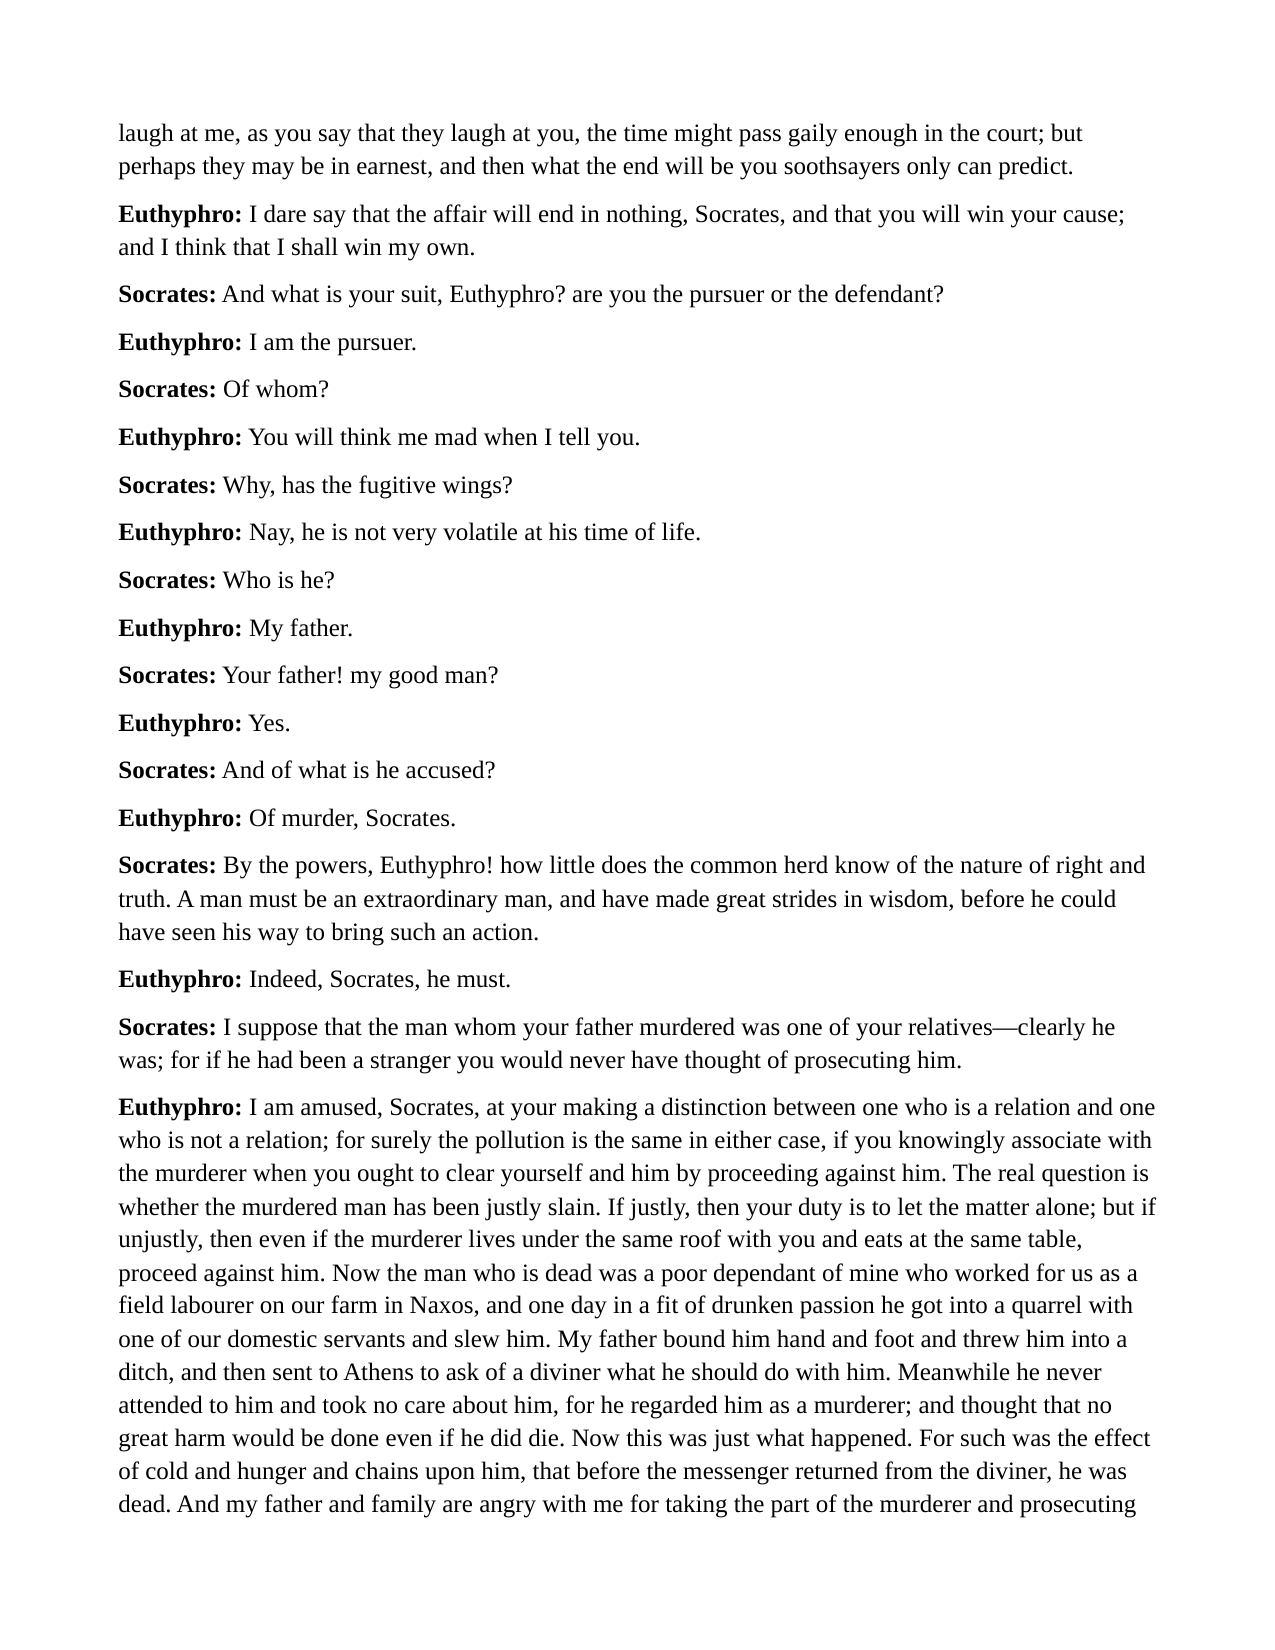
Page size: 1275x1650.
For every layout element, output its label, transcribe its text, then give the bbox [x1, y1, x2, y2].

text Euthyphro: My father. [118, 613, 1157, 641]
text Euthyphro: I dare say that the affair will end in nothing, Socrates, and that you will win your cause; and I think that I shall win my own. [118, 199, 1157, 261]
text laugh at me, as you say that they laugh at you, the time might pass gaily enough in the court; but perhaps they may be in earnest, and then what the end will be you soothsayers only can predict. [118, 118, 1157, 180]
text Socrates: And what is your suit, Euthyphro? are you the pursuer or the defendant? [118, 279, 1157, 308]
text Socrates: Who is he? [118, 565, 1157, 594]
text Socrates: Your father! my good man? [118, 660, 1157, 689]
text Euthyphro: You will think me mad when I tell you. [118, 422, 1157, 451]
text Socrates: And of what is he accused? [118, 755, 1157, 784]
text Socrates: I suppose that the man whom your father murdered was one of your relatives—clearly he was; for if he had been a stranger you would never have thought of prosecuting him. [118, 1012, 1157, 1074]
text Euthyphro: Yes. [118, 708, 1157, 737]
text Euthyphro: Of murder, Socrates. [118, 803, 1157, 832]
text Socrates: Why, has the fugitive wings? [118, 470, 1157, 498]
text Socrates: By the powers, Euthyphro! how little does the common herd know of the nature of right and truth. A man must be an extraordinary man, and have made great strides in wisdom, before he could have seen his way to bring such an action. [118, 851, 1157, 945]
text Euthyphro: I am the pursuer. [118, 327, 1157, 356]
text Euthyphro: Nay, he is not very volatile at his time of life. [118, 517, 1157, 546]
text Socrates: Of whom? [118, 374, 1157, 403]
text Euthyphro: Indeed, Socrates, he must. [118, 964, 1157, 993]
text Euthyphro: I am amused, Socrates, at your making a distinction between one who is a relation and one who is not a relation; for surely the pollution is the same in either case, if you knowingly associate with the murderer when you ought to clear yourself and him by proceeding against him. The real question is whether the murdered man has been justly slain. If justly, then your duty is to let the matter alone; but if unjustly, then even if the murderer lives under the same roof with you and eats at the same table, proceed against him. Now the man who is dead was a poor dependant of mine who worked for us as a field labourer on our farm in Naxos, and one day in a fit of drunken passion he got into a quarrel with one of our domestic servants and slew him. My father bound him hand and foot and threw him into a ditch, and then sent to Athens to ask of a diviner what he should do with him. Meanwhile he never attended to him and took no care about him, for he regarded him as a murderer; and thought that no great harm would be done even if he did die. Now this was just what happened. For such was the effect of cold and hunger and chains upon him, that before the messenger returned from the diviner, he was dead. And my father and family are angry with me for taking the part of the murderer and prosecuting [118, 1092, 1157, 1517]
